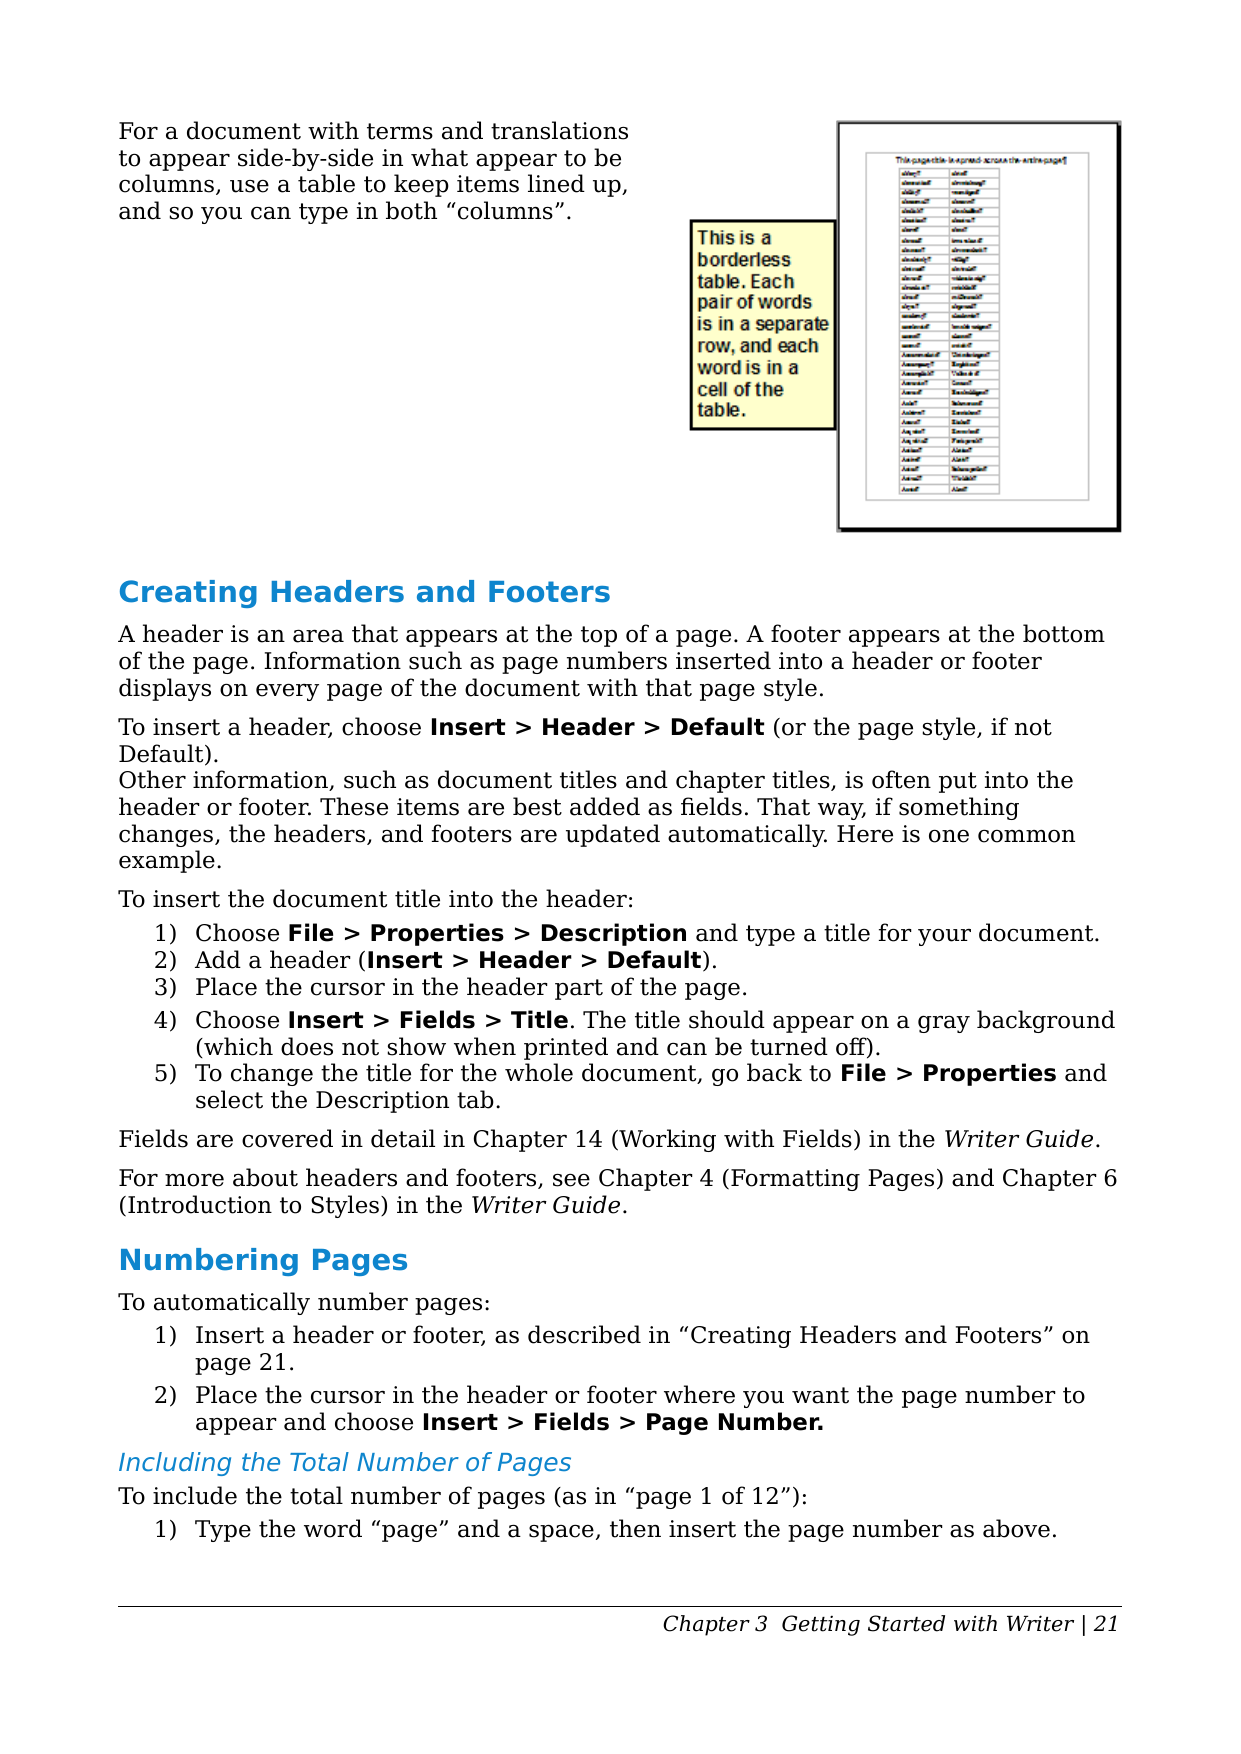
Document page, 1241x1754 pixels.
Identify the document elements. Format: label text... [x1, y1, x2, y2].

subtitle Numbering Pages [118, 1243, 1122, 1277]
list Place the cursor in the header part of the page. [177, 974, 1122, 1000]
table_cell For a document with terms and translations to appear side-by-side in what appear to be columns, use a table to keep items lined up, and so you can type in both “columns”. [118, 118, 651, 563]
text Other information, such as document titles and chapter titles, is often put into the header or footer. These items are best added as fields. That way, if something changes, the headers, and footers are updated automatically. Here is one common example. [118, 767, 1122, 874]
list To automatically number pages: [118, 1289, 1122, 1316]
text For more about headers and footers, see Chapter 4 (Formatting Pages) and Chapter 6 (Introduction to Styles) in the Writer Guide. [118, 1166, 1122, 1219]
text Fields are covered in detail in Chapter 14 (Working with Fields) in the Writer Guide. [118, 1126, 1122, 1153]
picture [687, 118, 1126, 534]
table_cell [651, 118, 1126, 563]
list To include the total number of pages (as in “page 1 of 12”): [118, 1483, 1122, 1510]
list Choose Insert > Fields > Title. The title should appear on a gray background (which does not show when printed and can be turned off). [177, 1007, 1122, 1060]
subtitle Creating Headers and Footers [118, 575, 1122, 609]
subtitle Including the Total Number of Pages [118, 1448, 1122, 1477]
list Choose File > Properties > Description and type a title for your document. [177, 920, 1122, 947]
list Type the word “page” and a space, then insert the page number as above. [177, 1516, 1122, 1543]
list To change the title for the whole document, go back to File > Properties and select the Description tab. [177, 1060, 1122, 1114]
text A header is an area that appears at the top of a page. A footer appears at the bottom of the page. Information such as page numbers inserted into a header or footer displays on every page of the document with that page style. [118, 621, 1122, 701]
list To insert the document title into the header: [118, 887, 1122, 913]
list Place the cursor in the header or footer where you want the page number to appear and choose Insert > Fields > Page Number. [177, 1382, 1122, 1436]
list Insert a header or footer, as described in “Creating Headers and Footers” on page 21. [177, 1323, 1122, 1376]
list Add a header (Insert > Header > Default). [177, 947, 1122, 974]
text To insert a header, choose Insert > Header > Default (or the page style, if not Default). [118, 714, 1122, 767]
